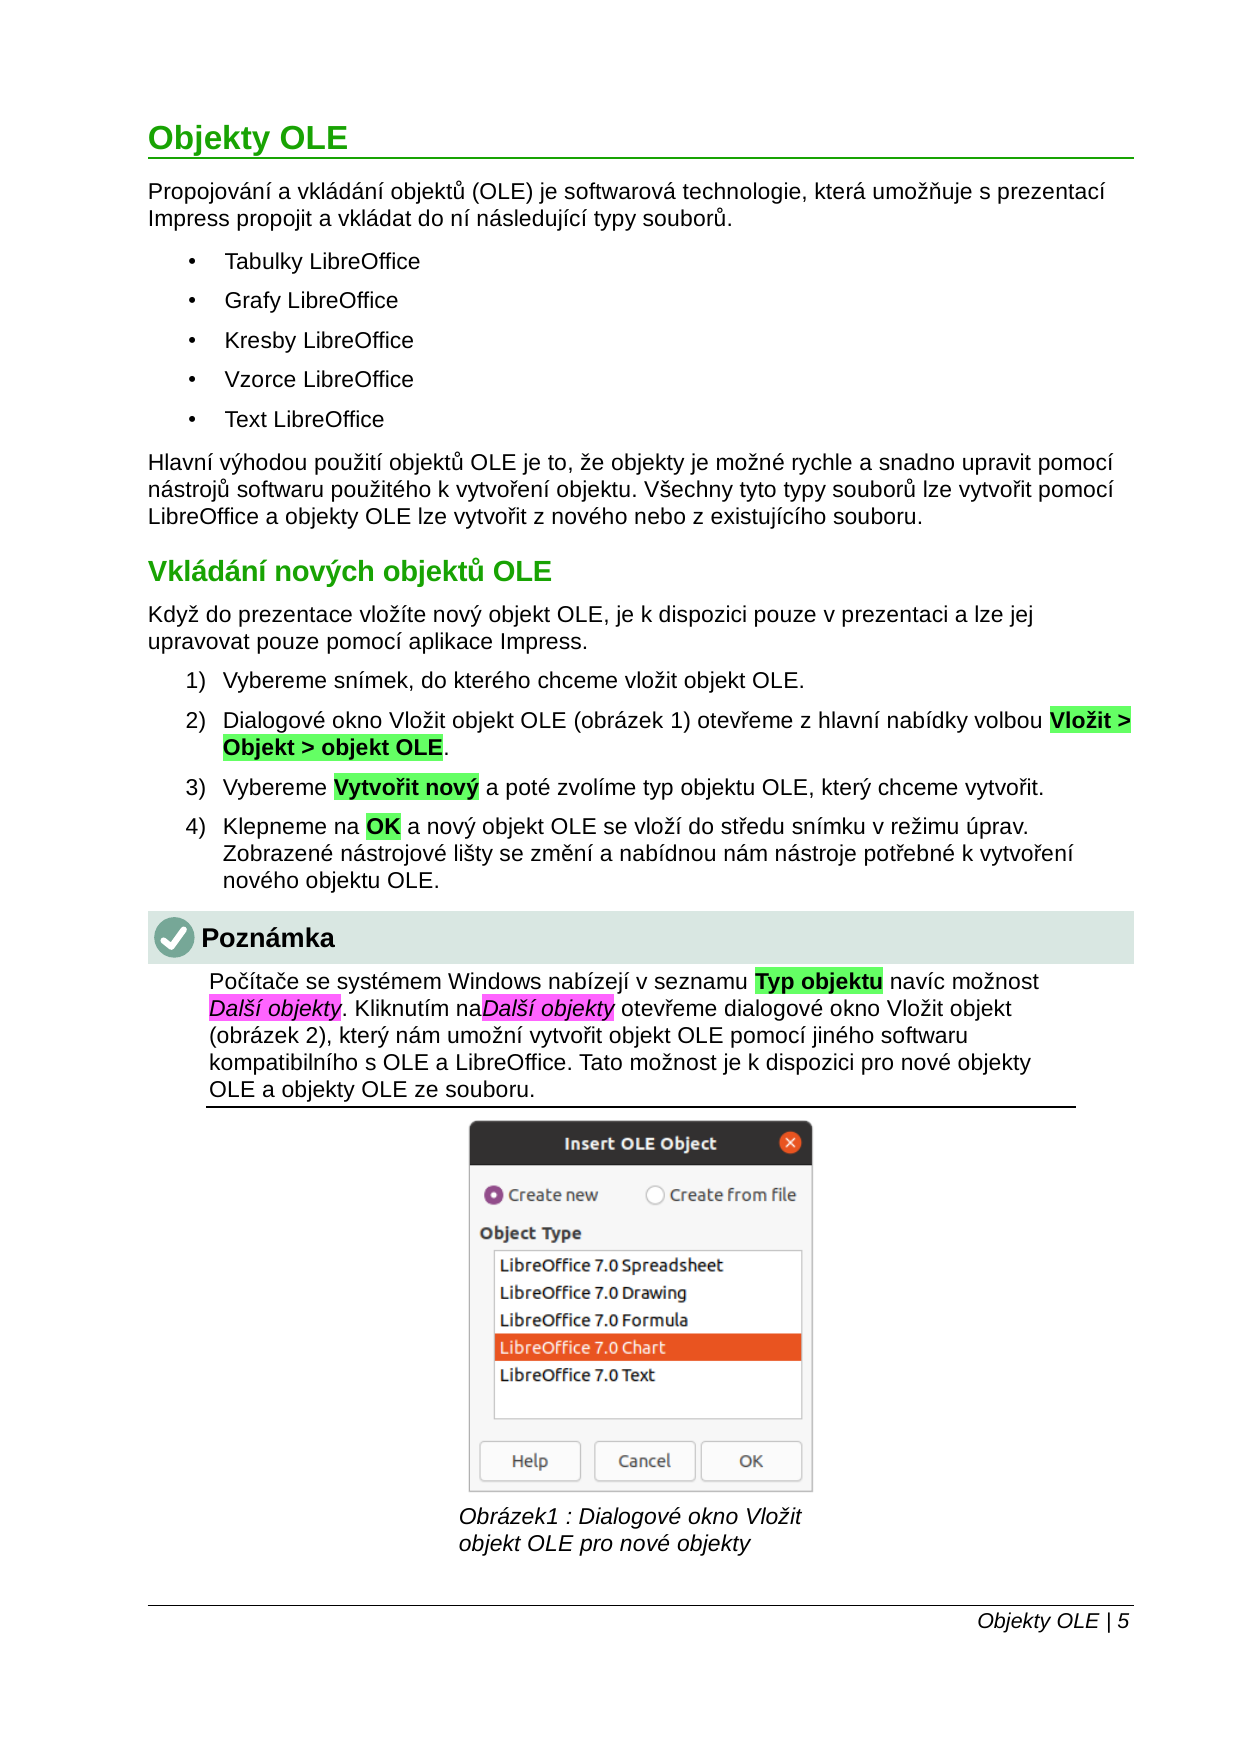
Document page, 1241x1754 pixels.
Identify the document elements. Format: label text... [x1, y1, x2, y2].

subtitle Vkládání nových objektů OLE [148, 554, 1134, 588]
list Vybereme Vytvořit nový a poté zvolíme typ objektu OLE, který chceme vytvořit. [479, 773, 1134, 800]
text Obrázek 1 : Dialogové okno Vložit objekt OLE pro nové objekty [458, 1503, 823, 1557]
list Klepneme na OK a nový objekt OLE se vloží do středu snímku v režimu úprav. Zobrazené nástrojové lišty se změní a nabídnou nám nástroje potřebné k vytvoření nového objektu OLE. [206, 813, 1134, 894]
list Kresby LibreOffice [185, 323, 1134, 353]
list Vybereme Vytvořit nový a poté zvolíme typ objektu OLE, který chceme vytvořit. [206, 773, 334, 800]
list Text LibreOffice [185, 402, 1134, 435]
subtitle Poznámka [148, 911, 1134, 964]
list Vybereme snímek, do kterého chceme vložit objekt OLE. [206, 667, 1134, 694]
text Počítače se systémem Windows nabízejí v seznamu Typ objektu navíc možnost Další objekty. Kliknutím naDalší objekty otevřeme dialogové okno Vložit objekt (obrázek 2), který nám umožní vytvořit objekt OLE pomocí jiného softwaru kompatibilního s OLE a LibreOffice. Tato možnost je k dispozici pro nové objekty OLE a objekty OLE ze souboru. [206, 964, 1076, 1106]
list Vzorce LibreOffice [185, 363, 1134, 393]
text Když do prezentace vložíte nový objekt OLE, je k dispozici pouze v prezentaci a lze jej upravovat pouze pomocí aplikace Impress. [148, 600, 1134, 654]
subtitle Objekty OLE [148, 118, 1134, 157]
list Grafy LibreOffice [185, 284, 1134, 314]
list Dialogové okno Vložit objekt OLE (obrázek 1) otevřeme z hlavní nabídky volbou Vložit > Objekt > objekt OLE. [206, 706, 1134, 761]
list Tabulky LibreOffice [185, 244, 1134, 274]
picture [458, 1120, 824, 1503]
text Hlavní výhodou použití objektů OLE je to, že objekty je možné rychle a snadno upravit pomocí nástrojů softwaru použitého k vytvoření objektu. Všechny tyto typy souborů lze vytvořit pomocí LibreOffice a objekty OLE lze vytvořit z nového nebo z existujícího souboru. [148, 448, 1134, 529]
text Propojování a vkládání objektů (OLE) je softwarová technologie, která umožňuje s prezentací Impress propojit a vkládat do ní následující typy souborů. [148, 177, 1134, 232]
